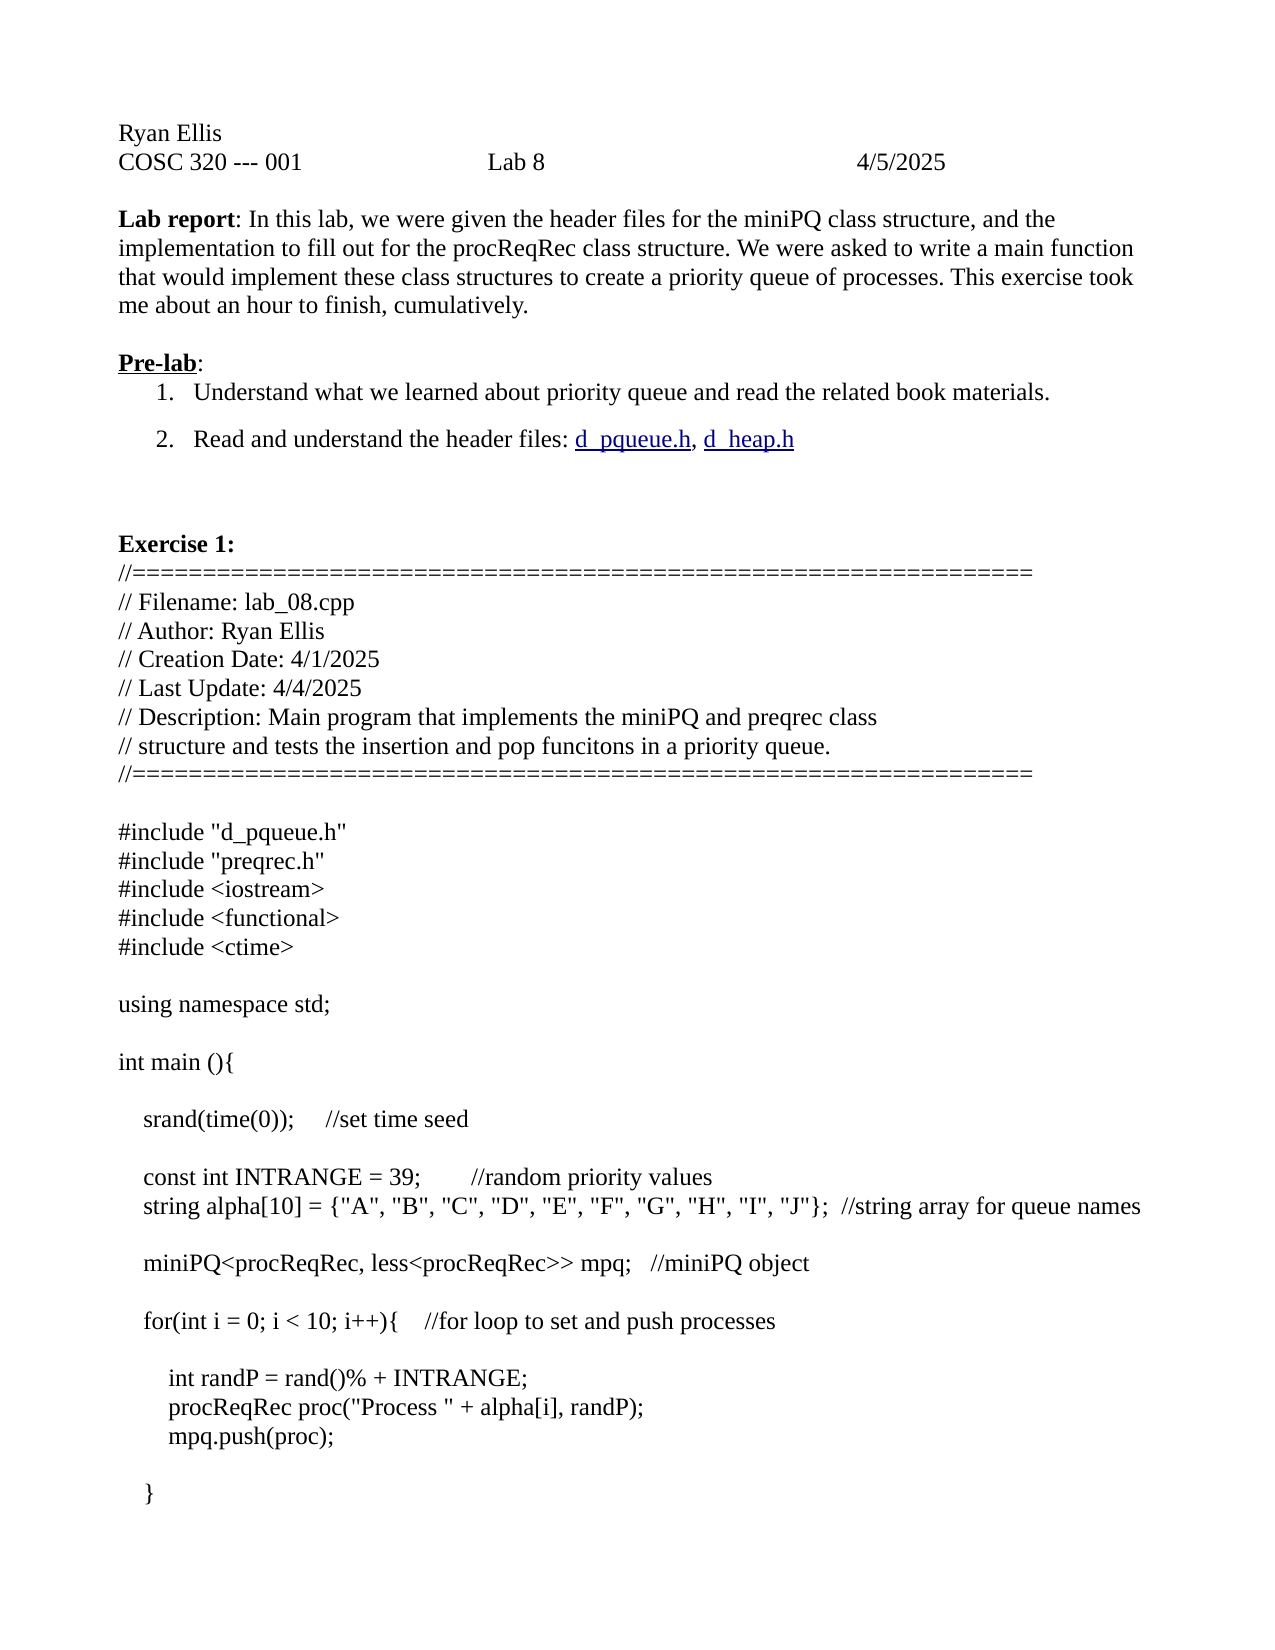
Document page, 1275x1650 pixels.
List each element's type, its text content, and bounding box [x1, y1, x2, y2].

text mpq.push(proc); [118, 1421, 1157, 1449]
text using namespace std; [118, 989, 1157, 1018]
text // Creation Date: 4/1/2025 [118, 644, 1157, 673]
text int main (){ [118, 1047, 1157, 1076]
text // Description: Main program that implements the miniPQ and preqrec class [118, 702, 1157, 731]
text // Author: Ryan Ellis [118, 616, 1157, 644]
text Lab report: In this lab, we were given the header files for the miniPQ class structure, and the implementation to fill out for the procReqRec class structure. We were asked to write a main function that would implement these class structures to create a priority queue of processes. This exercise took me about an hour to finish, cumulatively. [118, 204, 1157, 319]
text // Last Update: 4/4/2025 [118, 673, 1157, 702]
text Exercise 1: [118, 529, 1157, 558]
text procReqRec proc("Process " + alpha[i], randP); [118, 1392, 1157, 1421]
list Understand what we learned about priority queue and read the related book materials. [156, 377, 1157, 406]
text } [118, 1478, 1157, 1507]
text #include <functional> [118, 903, 1157, 932]
text #include "preqrec.h" [118, 846, 1157, 874]
text for(int i = 0; i < 10; i++){ //for loop to set and push processes [118, 1306, 1157, 1334]
list Read and understand the header files: d_pqueue.h, d_heap.h [156, 424, 1157, 453]
text #include "d_pqueue.h" [118, 817, 1157, 846]
text int randP = rand()% + INTRANGE; [118, 1363, 1157, 1392]
text Pre-lab: [118, 348, 1157, 377]
text #include <ctime> [118, 932, 1157, 961]
text const int INTRANGE = 39; //random priority values [118, 1162, 1157, 1191]
text // Filename: lab_08.cpp [118, 587, 1157, 616]
text string alpha[10] = {"A", "B", "C", "D", "E", "F", "G", "H", "I", "J"}; //string array for queue names [118, 1191, 1157, 1219]
text //================================================================ [118, 558, 1157, 587]
text COSC 320 --- 001 Lab 8 4/5/2025 [118, 147, 1157, 176]
text //================================================================ [118, 759, 1157, 788]
text #include <iostream> [118, 874, 1157, 903]
text miniPQ<procReqRec, less<procReqRec>> mpq; //miniPQ object [118, 1248, 1157, 1277]
text // structure and tests the insertion and pop funcitons in a priority queue. [118, 731, 1157, 759]
text srand(time(0)); //set time seed [118, 1104, 1157, 1133]
text Ryan Ellis [118, 118, 1157, 147]
